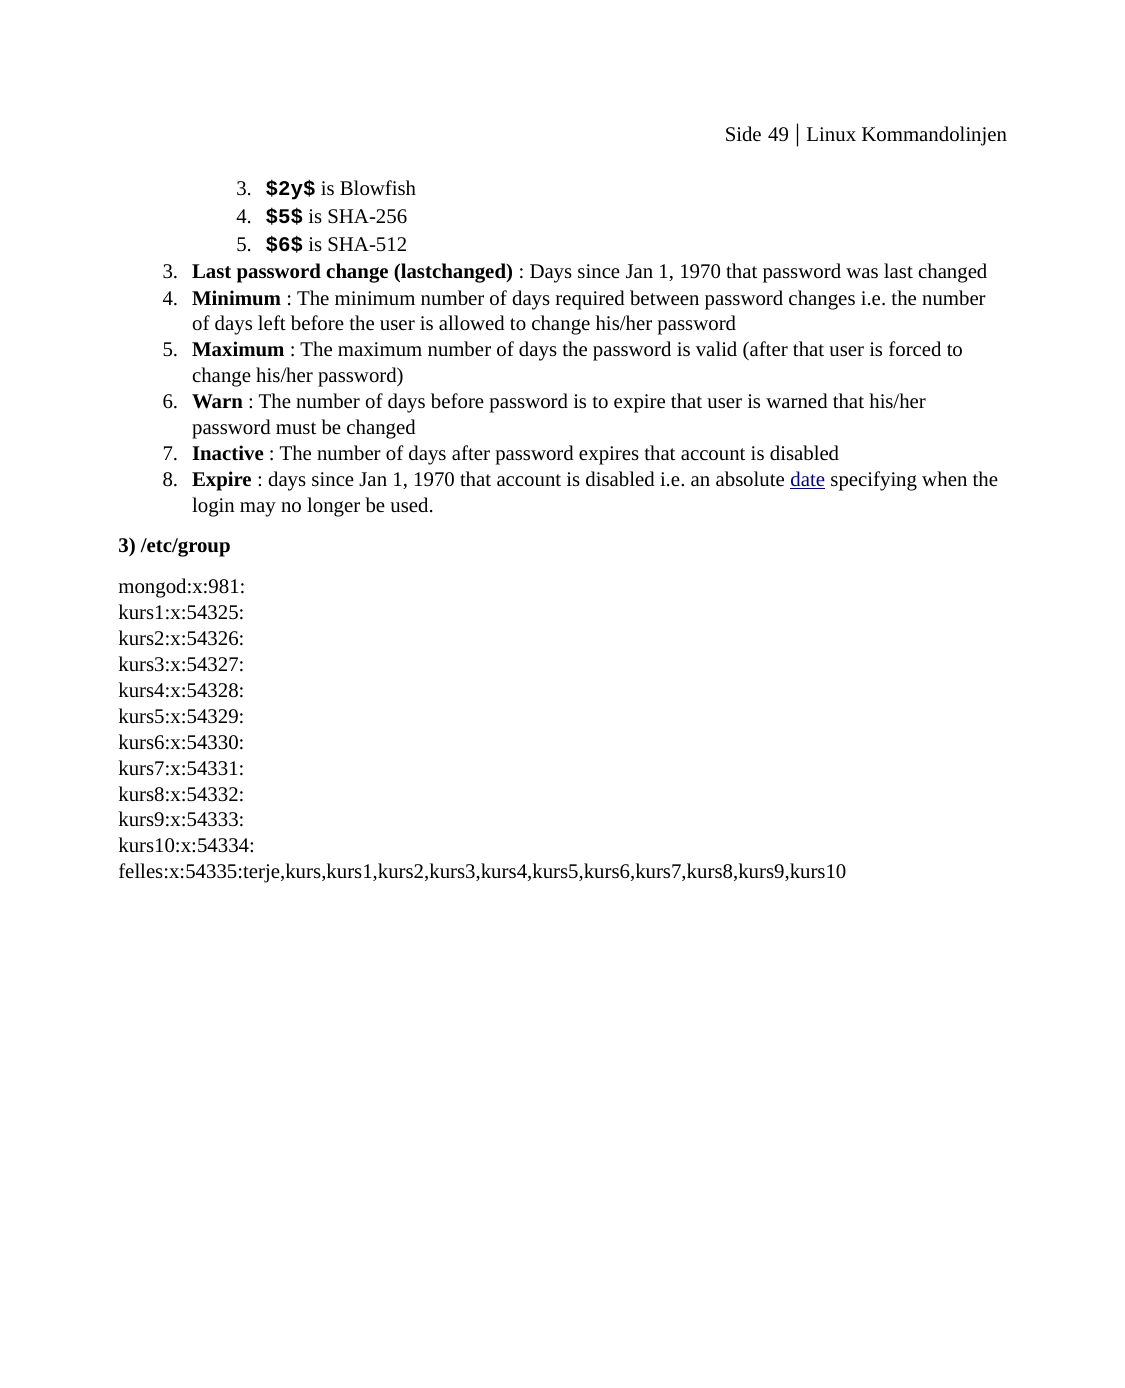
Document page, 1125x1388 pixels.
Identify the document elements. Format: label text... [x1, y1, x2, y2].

list Maximum : The maximum number of days the password is valid (after that user is forced to change his/her password) [162, 337, 1007, 387]
list Last password change (lastchanged) : Days since Jan 1, 1970 that password was last changed [162, 259, 1007, 283]
list $5$ is SHA-256 [236, 204, 1007, 230]
text 3) /etc/group [118, 533, 1007, 557]
list Minimum : The minimum number of days required between password changes i.e. the number of days left before the user is allowed to change his/her password [162, 285, 1007, 335]
text mongod:x:981: kurs1:x:54325: kurs2:x:54326: kurs3:x:54327: kurs4:x:54328: kurs5:x:54329: kurs6:x:54330: kurs7:x:54331: kurs8:x:54332: kurs9:x:54333: kurs10:x:54334: felles:x:54335:terje,kurs,kurs1,kurs2,kurs3,kurs4,kurs5,kurs6,kurs7,kurs8,kurs9,kurs10 [118, 574, 1007, 883]
list $6$ is SHA-512 [236, 232, 1007, 257]
list Warn : The number of days before password is to expire that user is warned that his/her password must be changed [162, 389, 1007, 439]
list $2y$ is Blowfish [236, 176, 1007, 202]
list Expire : days since Jan 1, 1970 that account is disabled i.e. an absolute date specifying when the login may no longer be used. [162, 467, 1007, 517]
list Inactive : The number of days after password expires that account is disabled [162, 441, 1007, 465]
